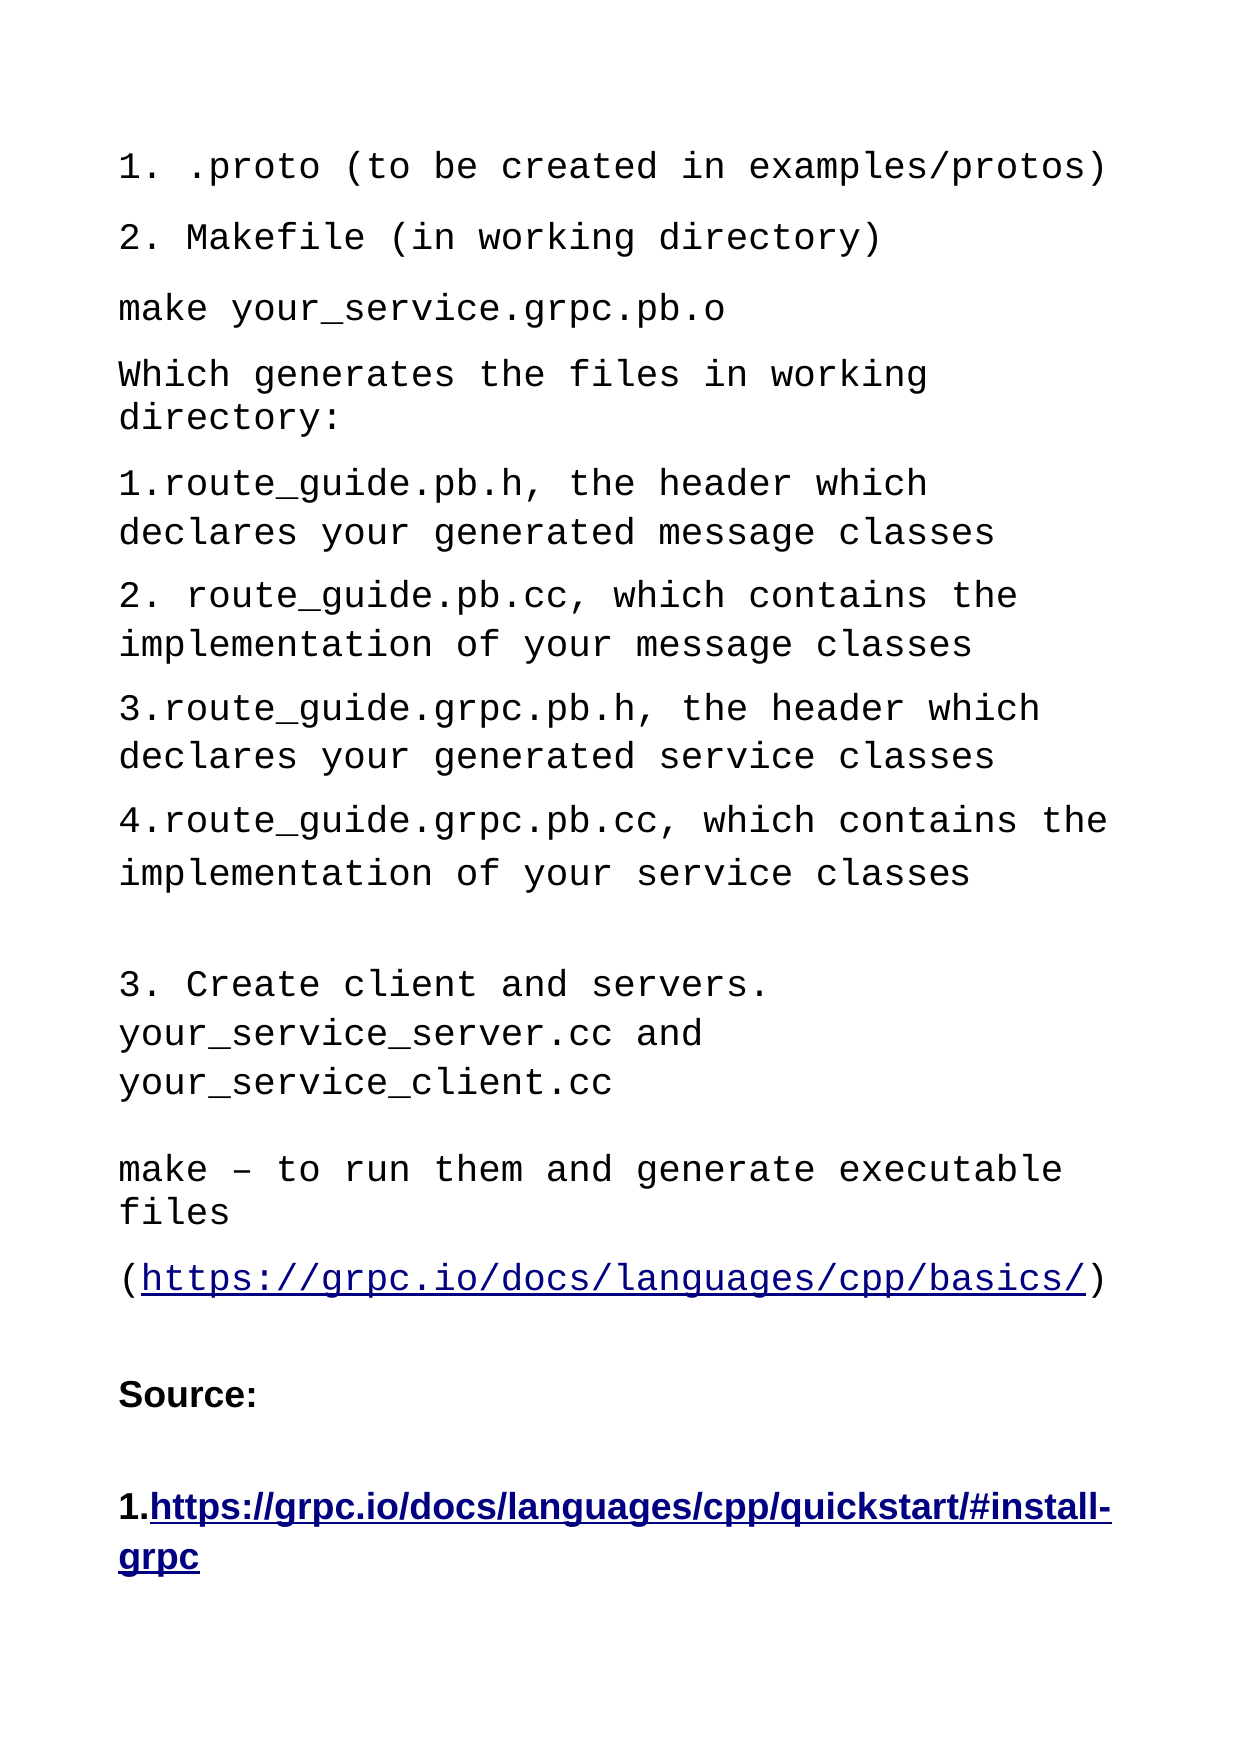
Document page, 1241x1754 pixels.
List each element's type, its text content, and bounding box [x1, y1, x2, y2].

text 1. .proto (to be created in examples/protos) [118, 147, 1122, 189]
text (https://grpc.io/docs/languages/cpp/basics/) [118, 1259, 1122, 1301]
text 1.https://grpc.io/docs/languages/cpp/quickstart/#install-grpc [118, 1484, 1122, 1577]
text 2. route_guide.pb.cc, which contains the implementation of your message classes [118, 576, 1122, 668]
text 1.route_guide.pb.h, the header which declares your generated message classes [118, 464, 1122, 556]
text 4.route_guide.grpc.pb.cc, which contains the implementation of your service classes [118, 801, 1122, 896]
text 2. Makefile (in working directory) [118, 218, 1122, 261]
text 3. Create client and servers. your_service_server.cc and your_service_client.cc [118, 966, 1122, 1106]
text make – to run them and generate executable files [118, 1150, 1122, 1235]
text Source: [118, 1373, 1122, 1416]
text 3.route_guide.grpc.pb.h, the header which declares your generated service classes [118, 689, 1122, 780]
text make your_service.grpc.pb.o [118, 289, 1122, 332]
text Which generates the files in working directory: [118, 356, 1122, 441]
